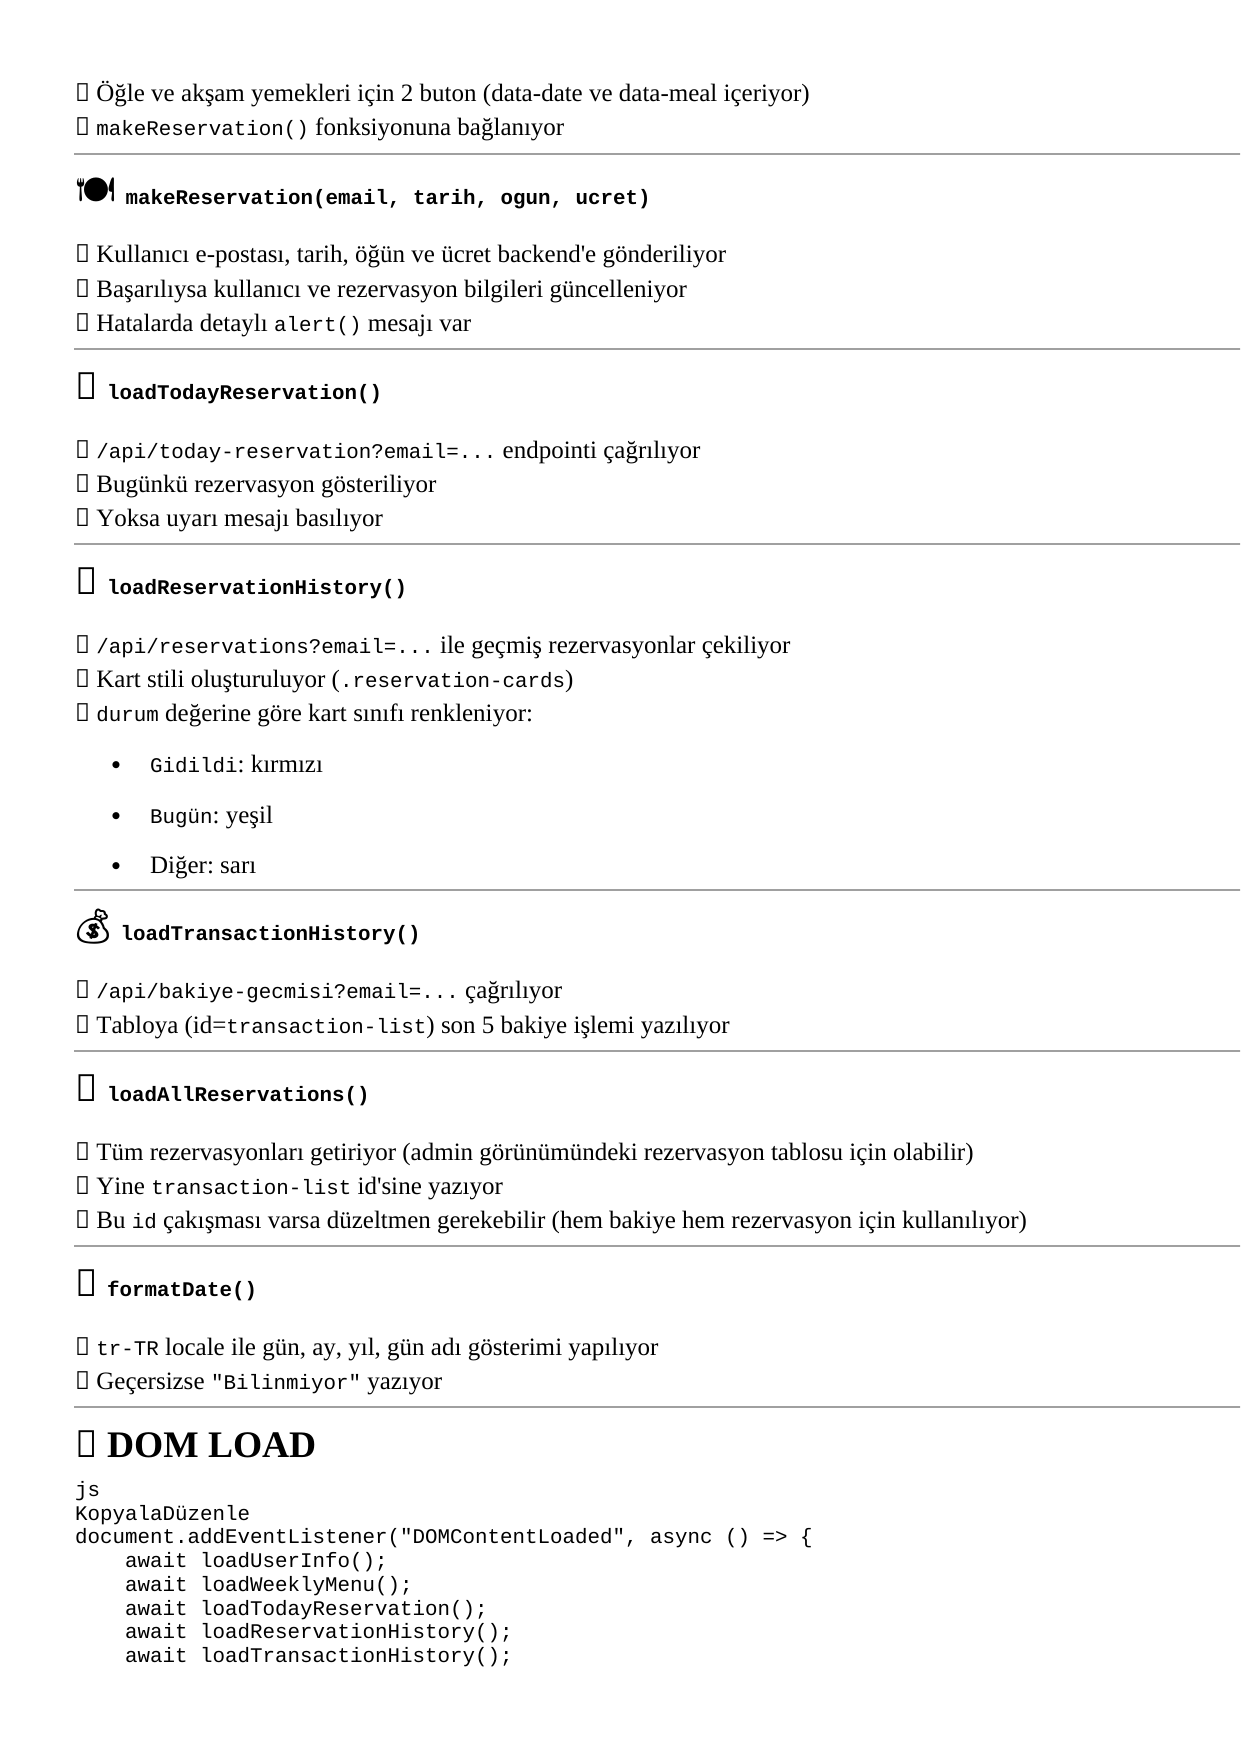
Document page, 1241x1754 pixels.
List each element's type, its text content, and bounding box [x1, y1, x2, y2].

text await loadUserInfo(); [75, 1550, 1165, 1574]
text await loadTransactionHistory(); [75, 1645, 1165, 1668]
text await loadTodayReservation(); [75, 1597, 1165, 1621]
subtitle 📜 loadReservationHistory() [75, 555, 1165, 606]
text 📌 Kullanıcı e-postası, tarih, öğün ve ücret backend'e gönderiliyor 📌 Başarılıysa kullanıcı ve rezervasyon bilgileri güncelleniyor 📌 Hatalarda detaylı alert() mesajı var [75, 236, 1165, 338]
text document.addEventListener("DOMContentLoaded", async () => { [75, 1527, 1165, 1550]
text await loadWeeklyMenu(); [75, 1574, 1165, 1597]
text 📌 Öğle ve akşam yemekleri için 2 buton (data-date ve data-meal içeriyor) 📌 makeReservation() fonksiyonuna bağlanıyor [75, 75, 1165, 143]
text 📌 /api/today-reservation?email=... endpointi çağrılıyor 📌 Bugünkü rezervasyon gösteriliyor 📌 Yoksa uyarı mesajı basılıyor [75, 431, 1165, 533]
list Bugün: yeşil [112, 800, 1165, 829]
list Diğer: sarı [112, 850, 1165, 879]
text 📌 Tüm rezervasyonları getiriyor (admin görünümündeki rezervasyon tablosu için olabilir) 📌 Yine transaction-list id'sine yazıyor 📌 Bu id çakışması varsa düzeltmen gerekebilir (hem bakiye hem rezervasyon için kullanılıyor) [75, 1133, 1165, 1236]
text 📌 tr-TR locale ile gün, ay, yıl, gün adı gösterimi yapılıyor 📌 Geçersizse "Bilinmiyor" yazıyor [75, 1328, 1165, 1397]
text KopyalaDüzenle [75, 1503, 1165, 1527]
subtitle 🧮 formatDate() [75, 1257, 1165, 1308]
subtitle 💰 loadTransactionHistory() [75, 900, 1165, 951]
text js [75, 1479, 1165, 1503]
subtitle 🍽️ makeReservation(email, tarih, ogun, ucret) [75, 164, 1165, 215]
subtitle 📆 loadTodayReservation() [75, 359, 1165, 411]
subtitle 🚀 DOM LOAD [75, 1418, 1165, 1469]
list Gidildi: kırmızı [112, 749, 1165, 779]
subtitle 🔁 loadAllReservations() [75, 1061, 1165, 1112]
text await loadReservationHistory(); [75, 1621, 1165, 1645]
text 📌 /api/bakiye-gecmisi?email=... çağrılıyor 📌 Tabloya (id=transaction-list) son 5 bakiye işlemi yazılıyor [75, 972, 1165, 1040]
text 📌 /api/reservations?email=... ile geçmiş rezervasyonlar çekiliyor 📌 Kart stili oluşturuluyor (.reservation-cards) 📌 durum değerine göre kart sınıfı renkleniyor: [75, 627, 1165, 729]
